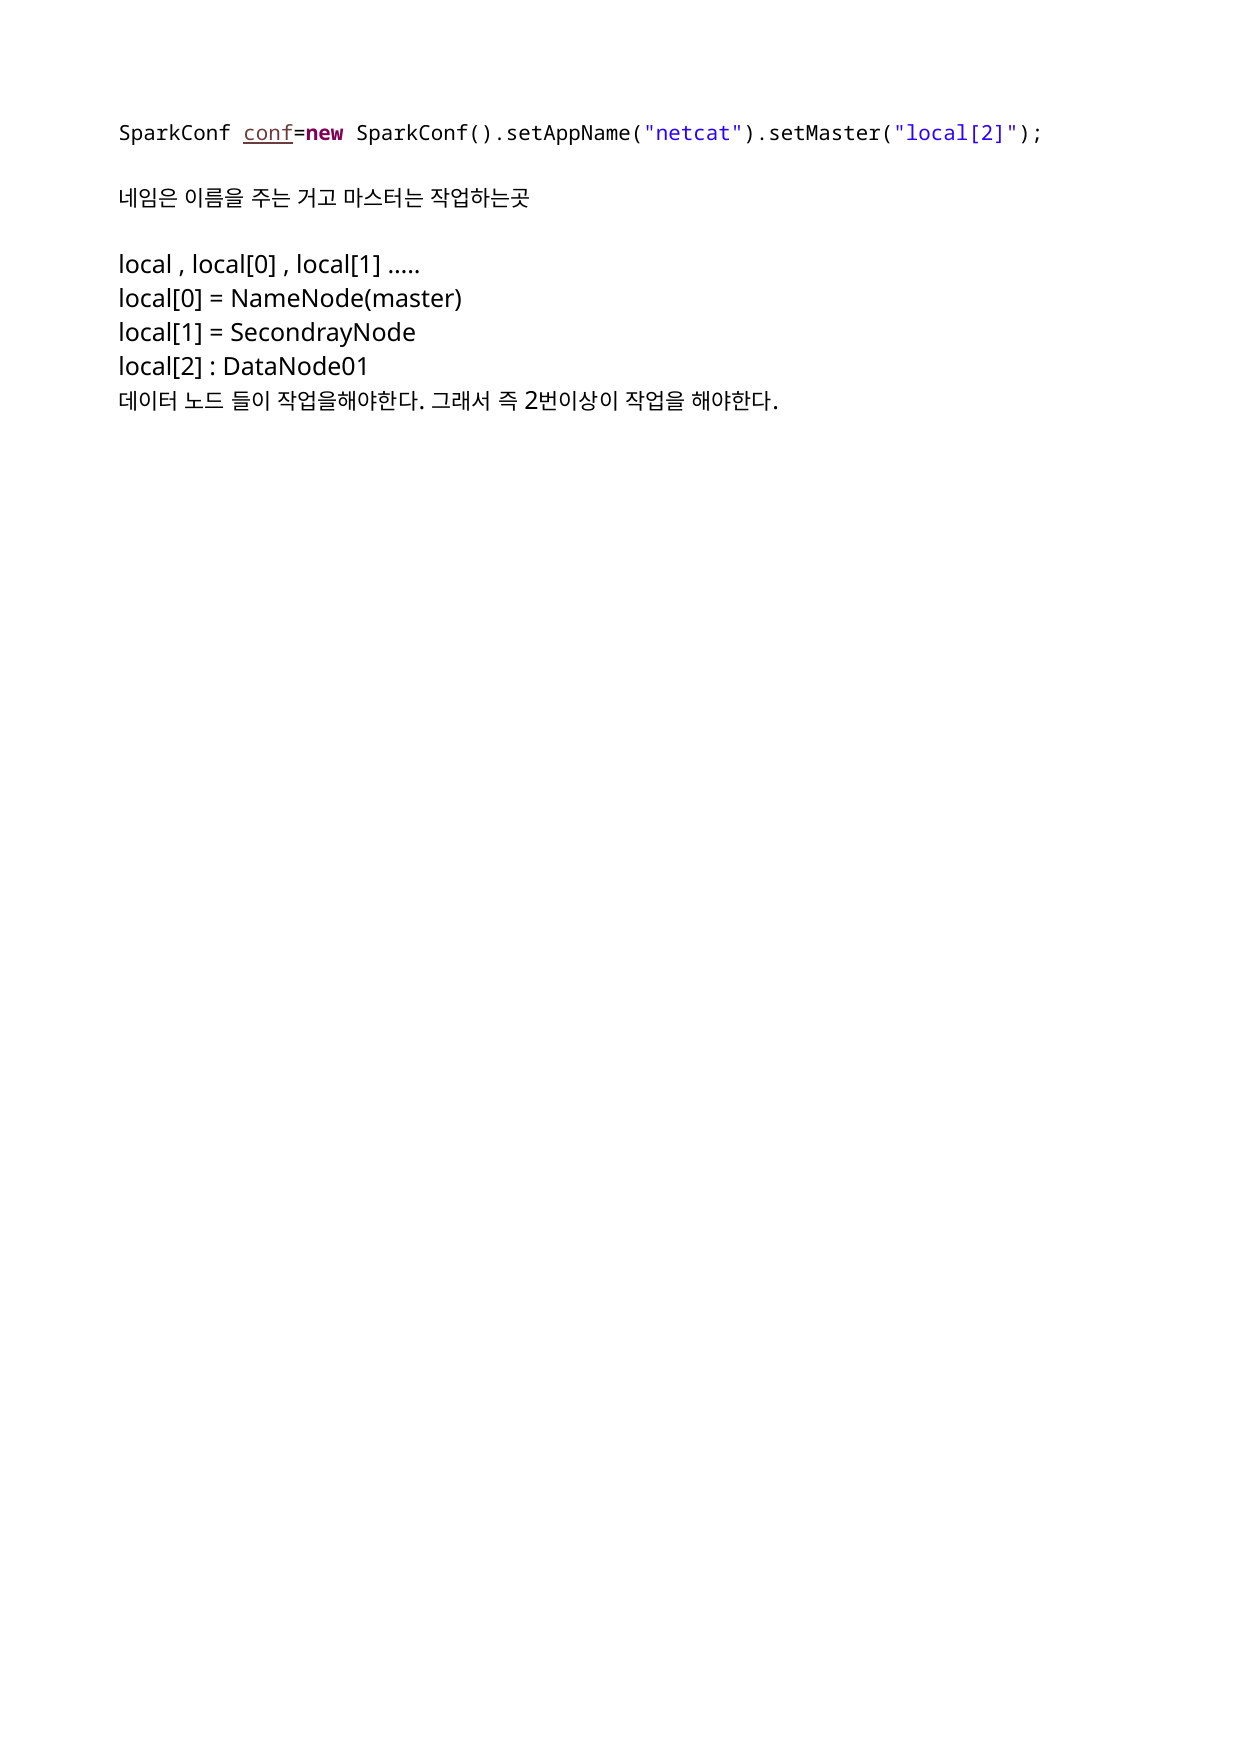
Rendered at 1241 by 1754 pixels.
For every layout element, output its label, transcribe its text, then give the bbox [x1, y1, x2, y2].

text local[0] = NameNode(master) [118, 280, 1122, 314]
text local[2] : DataNode01 [118, 348, 1122, 383]
text 네임은 이름을 주는 거고 마스터는 작업하는곳 [118, 181, 1122, 212]
text local[1] = SecondrayNode [118, 314, 1122, 348]
text SparkConf conf=new SparkConf().setAppName("netcat").setMaster("local[2]"); [118, 118, 1122, 147]
text local , local[0] , local[1] ….. [118, 246, 1122, 280]
text 데이터 노드 들이 작업을해야한다. 그래서 즉 2번이상이 작업을 해야한다. [118, 383, 1122, 417]
